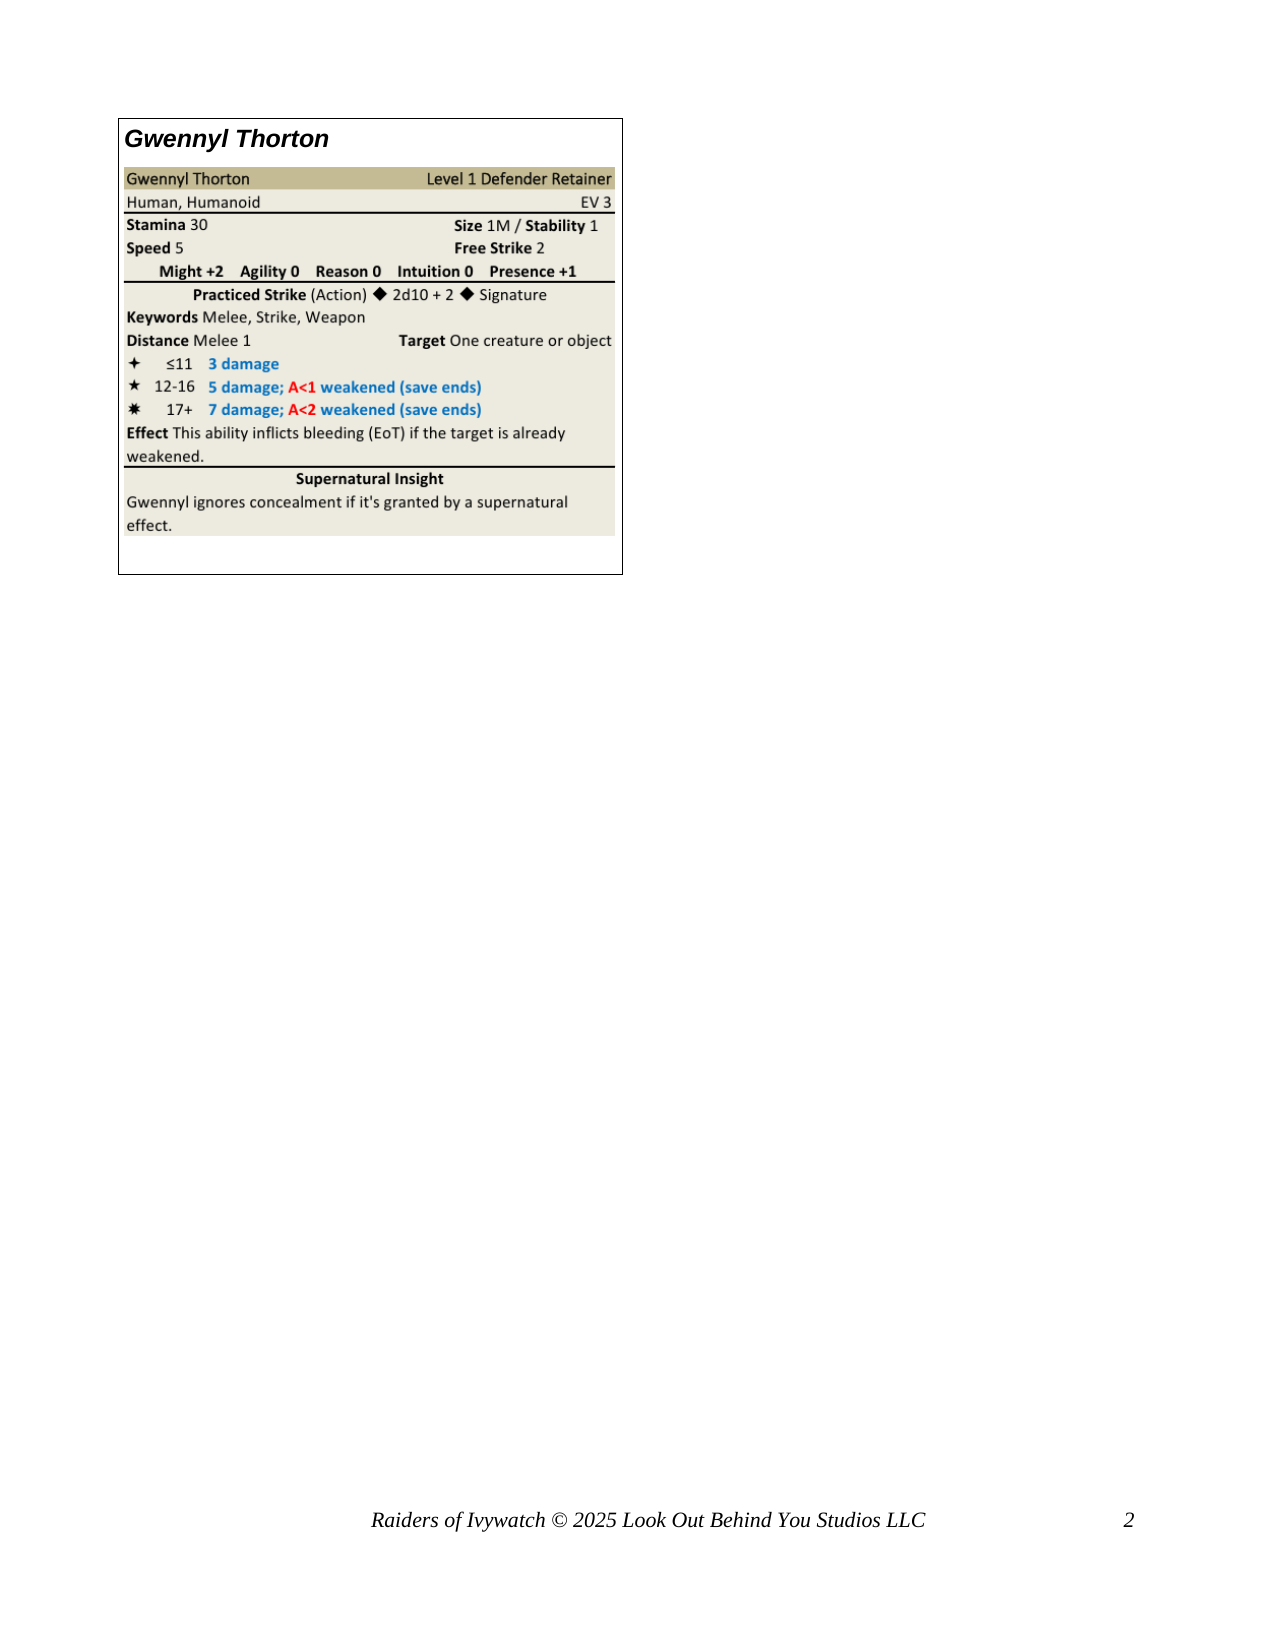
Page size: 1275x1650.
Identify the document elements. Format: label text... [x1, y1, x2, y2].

picture [123, 165, 617, 540]
table_header Gwennyl Thorton [119, 119, 622, 574]
